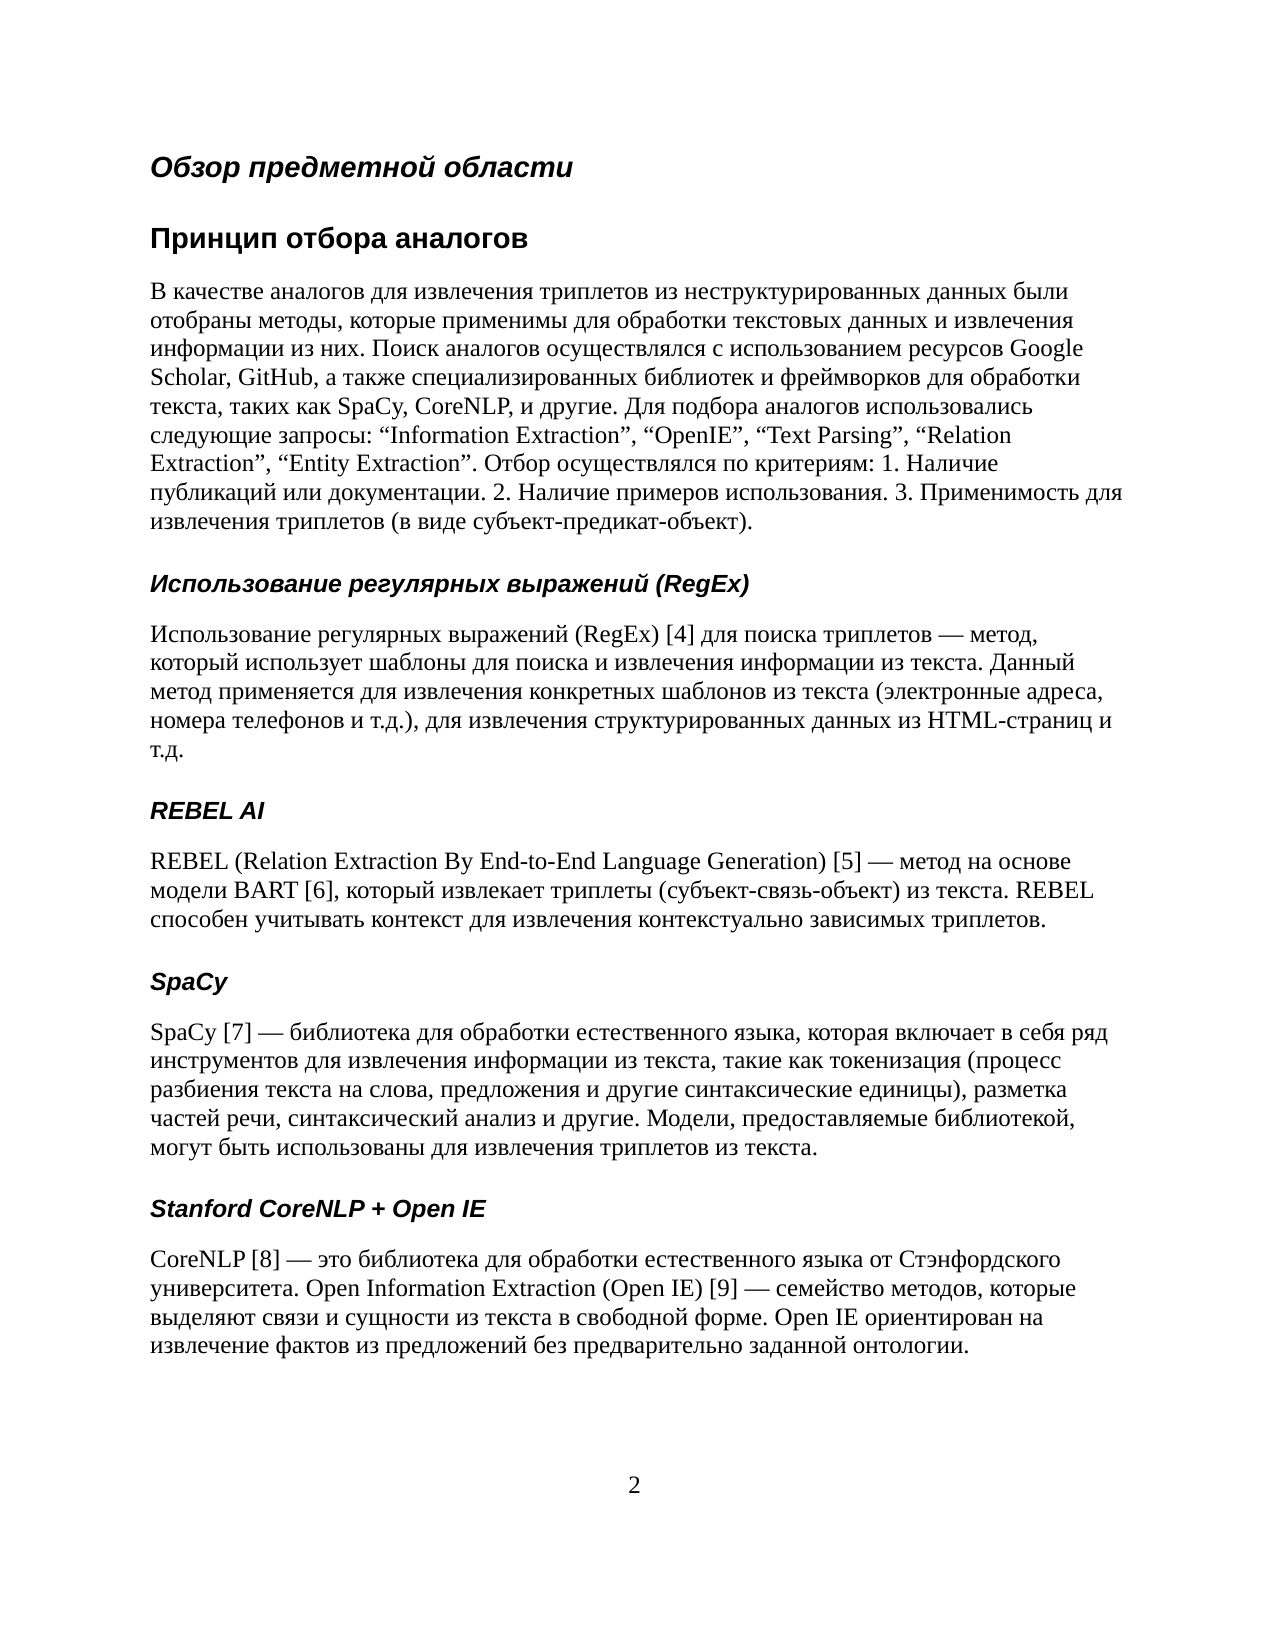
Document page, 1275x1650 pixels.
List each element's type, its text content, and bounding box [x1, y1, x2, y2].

subtitle Принцип отбора аналогов [150, 221, 1125, 254]
text REBEL (Relation Extraction By End-to-End Language Generation) [5] — метод на основе модели BART [6], который извлекает триплеты (субъект-связь-объект) из текста. REBEL способен учитывать контекст для извлечения контекстуально зависимых триплетов. [150, 846, 1125, 933]
subtitle REBEL AI [150, 796, 1125, 825]
subtitle SpaCy [150, 967, 1125, 995]
text Использование регулярных выражений (RegEx) [4] для поиска триплетов — метод, который использует шаблоны для поиска и извлечения информации из текста. Данный метод применяется для извлечения конкретных шаблонов из текста (электронные адреса, номера телефонов и т.д.), для извлечения структурированных данных из HTML-страниц и т.д. [150, 619, 1125, 762]
subtitle Stanford CoreNLP + Open IE [150, 1194, 1125, 1223]
text CoreNLP [8] — это библиотека для обработки естественного языка от Стэнфордского университета. Open Information Extraction (Open IE) [9] — семейство методов, которые выделяют связи и сущности из текста в свободной форме. Open IE ориентирован на извлечение фактов из предложений без предварительно заданной онтологии. [150, 1244, 1125, 1359]
text В качестве аналогов для извлечения триплетов из неструктурированных данных были отобраны методы, которые применимы для обработки текстовых данных и извлечения информации из них. Поиск аналогов осуществлялся с использованием ресурсов Google Scholar, GitHub, а также специализированных библиотек и фреймворков для обработки текста, таких как SpaCy, CoreNLP, и другие. Для подбора аналогов использовались следующие запросы: “Information Extraction”, “OpenIE”, “Text Parsing”, “Relation Extraction”, “Entity Extraction”. Отбор осуществлялся по критериям: 1. Наличие публикаций или документации. 2. Наличие примеров использования. 3. Применимость для извлечения триплетов (в виде субъект-предикат-объект). [150, 276, 1125, 535]
text SpaCy [7] — библиотека для обработки естественного языка, которая включает в себя ряд инструментов для извлечения информации из текста, такие как токенизация (процесс разбиения текста на слова, предложения и другие синтаксические единицы), разметка частей речи, синтаксический анализ и другие. Модели, предоставляемые библиотекой, могут быть использованы для извлечения триплетов из текста. [150, 1017, 1125, 1160]
subtitle Обзор предметной области [150, 150, 1125, 183]
subtitle Использование регулярных выражений (RegEx) [150, 569, 1125, 597]
